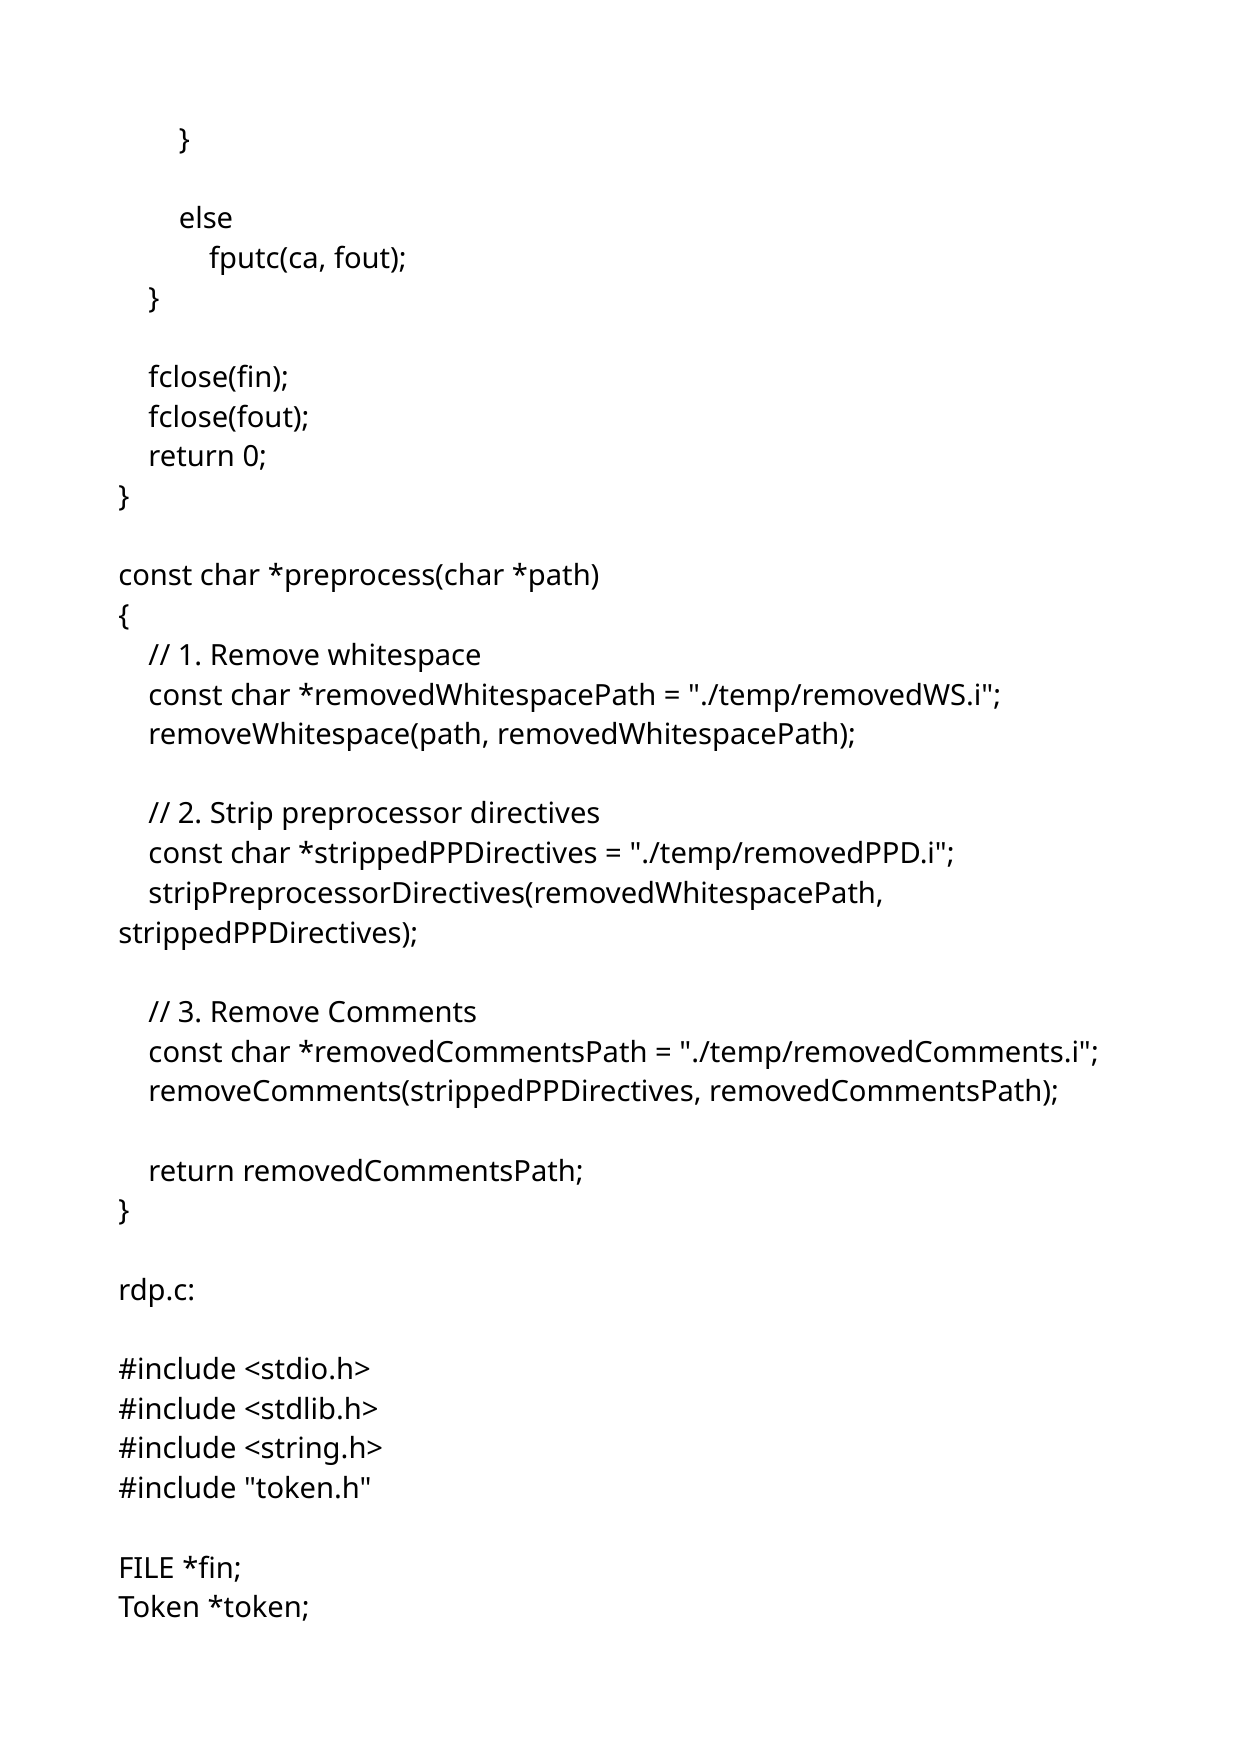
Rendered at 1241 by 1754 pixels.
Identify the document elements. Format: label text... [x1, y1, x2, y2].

text // 1. Remove whitespace [118, 634, 1122, 674]
text fputc(ca, fout); [118, 237, 1122, 277]
text fclose(fin); [118, 356, 1122, 396]
text } [118, 118, 1122, 158]
text const char *preprocess(char *path) [118, 555, 1122, 594]
text stripPreprocessorDirectives(removedWhitespacePath, strippedPPDirectives); [118, 872, 1122, 952]
text const char *removedCommentsPath = "./temp/removedComments.i"; [118, 1031, 1122, 1071]
text const char *strippedPPDirectives = "./temp/removedPPD.i"; [118, 832, 1122, 872]
text removeComments(strippedPPDirectives, removedCommentsPath); [118, 1071, 1122, 1110]
text #include <string.h> [118, 1428, 1122, 1467]
text { [118, 594, 1122, 634]
text // 3. Remove Comments [118, 991, 1122, 1031]
text fclose(fout); [118, 396, 1122, 436]
text else [118, 197, 1122, 237]
text rdp.c: [118, 1269, 1122, 1309]
text const char *removedWhitespacePath = "./temp/removedWS.i"; [118, 674, 1122, 713]
text #include <stdlib.h> [118, 1388, 1122, 1428]
text removeWhitespace(path, removedWhitespacePath); [118, 713, 1122, 753]
text #include <stdio.h> [118, 1348, 1122, 1388]
text } [118, 475, 1122, 515]
text FILE *fin; [118, 1547, 1122, 1587]
text return 0; [118, 436, 1122, 475]
text return removedCommentsPath; [118, 1150, 1122, 1190]
text #include "token.h" [118, 1467, 1122, 1507]
text Token *token; [118, 1587, 1122, 1626]
text } [118, 1190, 1122, 1229]
text // 2. Strip preprocessor directives [118, 793, 1122, 832]
text } [118, 277, 1122, 317]
